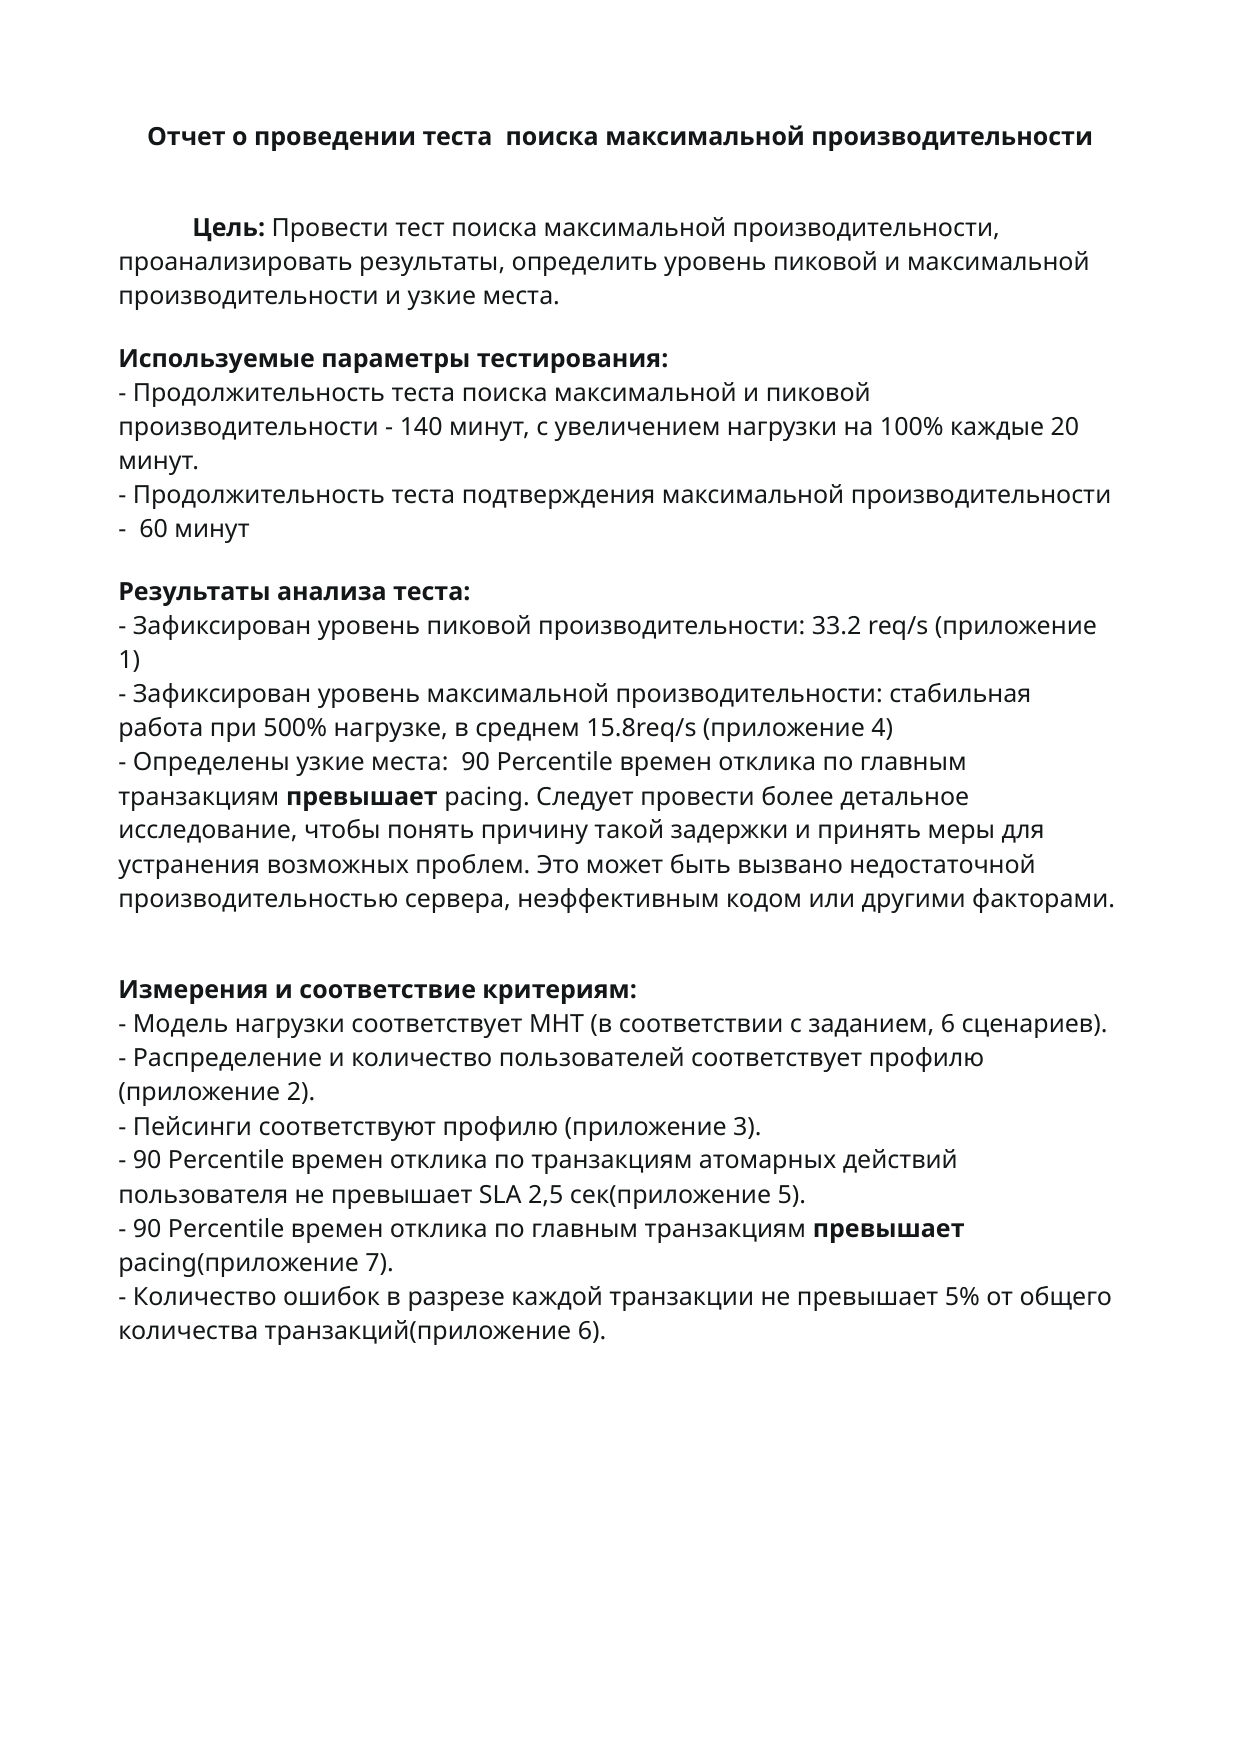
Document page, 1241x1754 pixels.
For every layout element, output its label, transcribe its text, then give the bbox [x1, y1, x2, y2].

text - Продолжительность теста подтверждения максимальной производительности - 60 минут [118, 477, 1122, 545]
text - 90 Percentile времен отклика по транзакциям атомарных действий пользователя не превышает SLA 2,5 сек(приложение 5). [118, 1142, 1122, 1210]
text - Продолжительность теста поиска максимальной и пиковой производительности - 140 минут, с увеличением нагрузки на 100% каждые 20 минут. [118, 375, 1122, 477]
text - Модель нагрузки соответствует МНТ (в соответствии с заданием, 6 сценариев). [118, 1006, 1122, 1040]
text Используемые параметры тестирования: [118, 341, 1122, 375]
text - Определены узкие места: 90 Percentile времен отклика по главным транзакциям превышает pacing. Следует провести более детальное исследование, чтобы понять причину такой задержки и принять меры для устранения возможных проблем. Это может быть вызвано недостаточной производительностью сервера, неэффективным кодом или другими факторами. [118, 744, 1122, 914]
text Цель: Провести тест поиска максимальной производительности, проанализировать результаты, определить уровень пиковой и максимальной производительности и узкие места. [118, 210, 1122, 312]
text - Распределение и количество пользователей соответствует профилю (приложение 2). [118, 1040, 1122, 1108]
text Измерения и соответствие критериям: [118, 972, 1122, 1006]
text Отчет о проведении теста поиска максимальной производительности [118, 118, 1122, 152]
text Результаты анализа теста: [118, 574, 1122, 608]
text - Зафиксирован уровень максимальной производительности: стабильная работа при 500% нагрузке, в среднем 15.8req/s (приложение 4) [118, 676, 1122, 744]
text - Пейсинги соответствуют профилю (приложение 3). [118, 1108, 1122, 1142]
text - Количество ошибок в разрезе каждой транзакции не превышает 5% от общего количества транзакций(приложение 6). [118, 1278, 1122, 1347]
text - Зафиксирован уровень пиковой производительности: 33.2 req/s (приложение 1) [118, 608, 1122, 676]
text - 90 Percentile времен отклика по главным транзакциям превышает pacing(приложение 7). [118, 1210, 1122, 1278]
